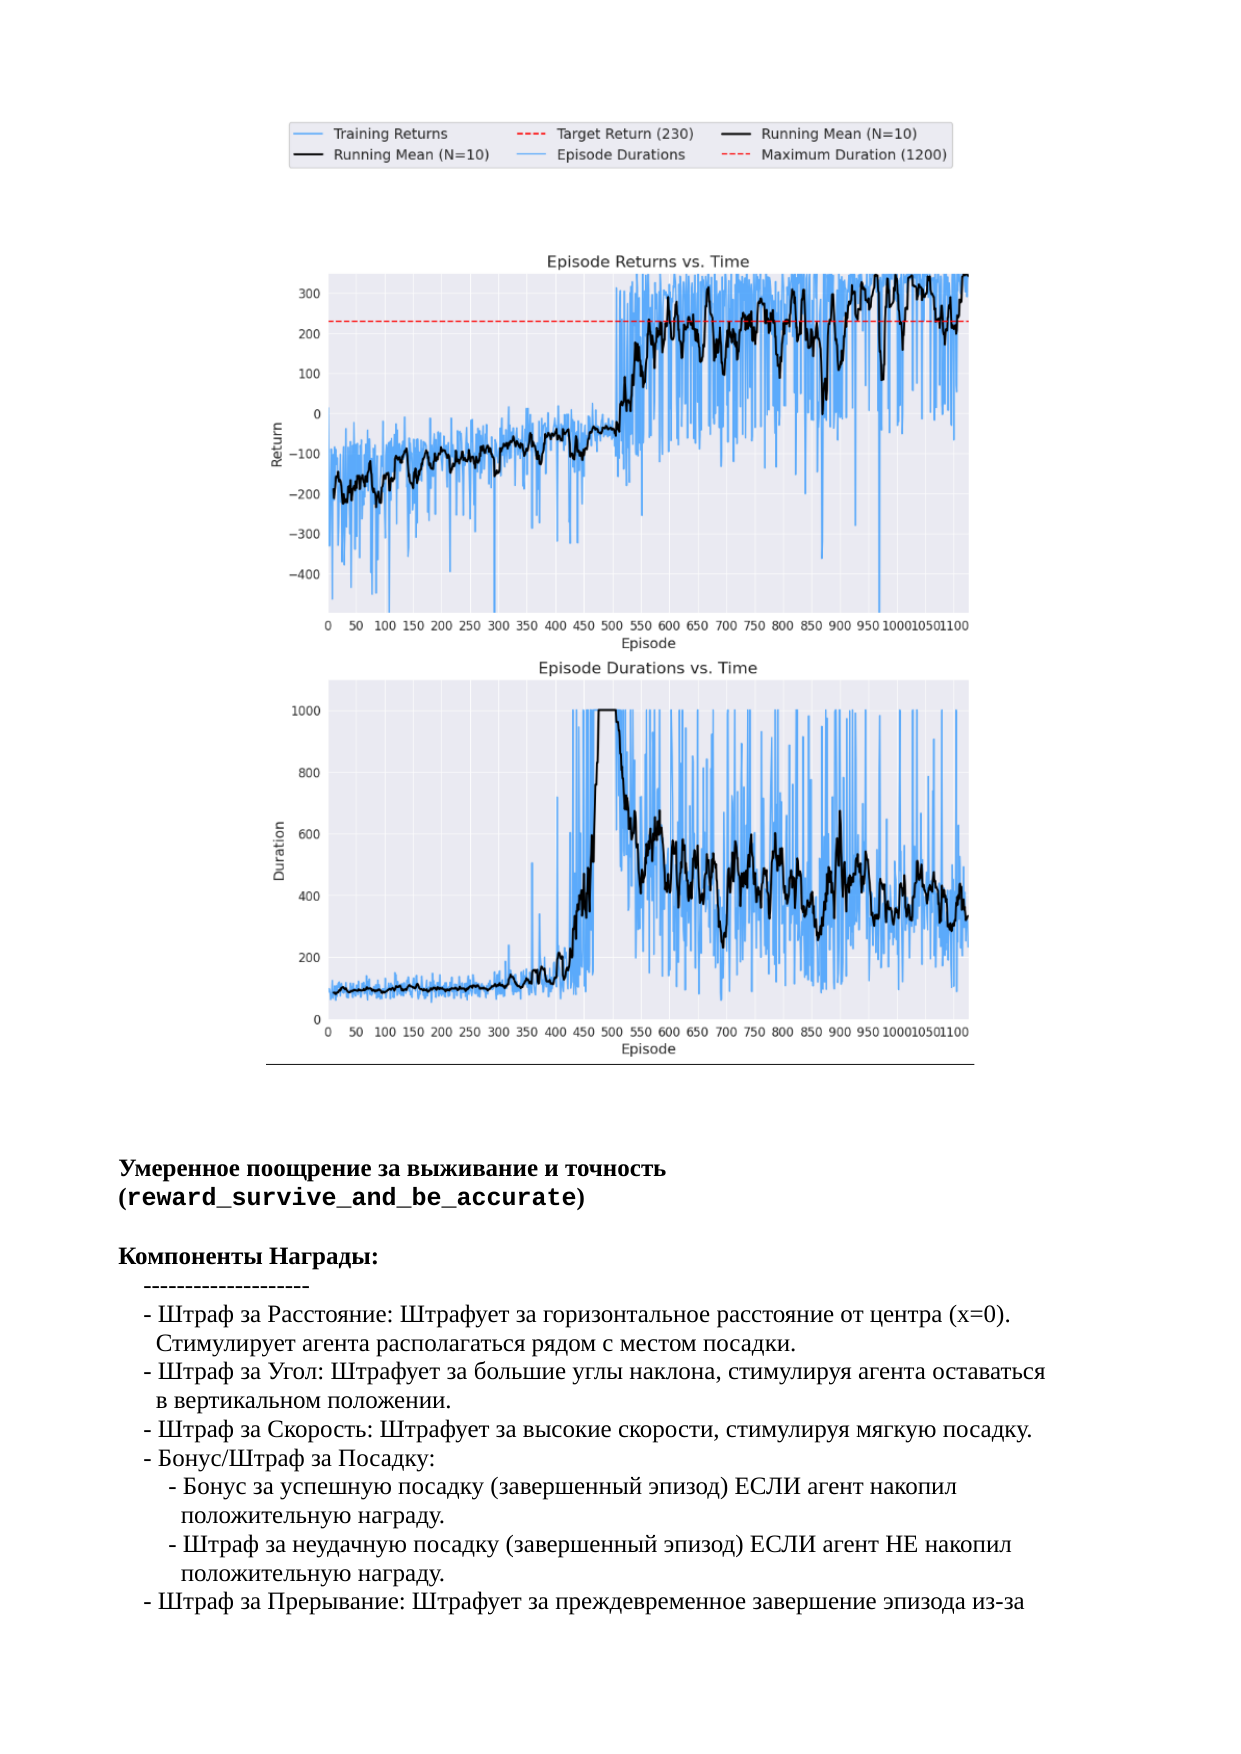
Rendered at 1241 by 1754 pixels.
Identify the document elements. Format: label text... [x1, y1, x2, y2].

text -------------------- [118, 1270, 1122, 1299]
text - Штраф за Скорость: Штрафует за высокие скорости, стимулируя мягкую посадку. [118, 1414, 1122, 1443]
text - Бонус/Штраф за Посадку: [118, 1443, 1122, 1471]
text - Штраф за Расстояние: Штрафует за горизонтальное расстояние от центра (x=0). [118, 1299, 1122, 1328]
text - Штраф за Прерывание: Штрафует за преждевременное завершение эпизода из-за [118, 1586, 1122, 1615]
text - Штраф за Угол: Штрафует за большие углы наклона, стимулируя агента оставаться [118, 1356, 1122, 1385]
text Компоненты Награды: [118, 1241, 1122, 1270]
text положительную награду. [118, 1558, 1122, 1586]
text - Бонус за успешную посадку (завершенный эпизод) ЕСЛИ агент накопил [118, 1471, 1122, 1500]
picture [266, 118, 975, 1065]
text - Штраф за неудачную посадку (завершенный эпизод) ЕСЛИ агент НЕ накопил [118, 1529, 1122, 1558]
text Стимулирует агента располагаться рядом с местом посадки. [118, 1328, 1122, 1356]
text положительную награду. [118, 1500, 1122, 1529]
text Умеренное поощрение за выживание и точность (reward_survive_and_be_accurate) [118, 1153, 1122, 1213]
text в вертикальном положении. [118, 1385, 1122, 1414]
